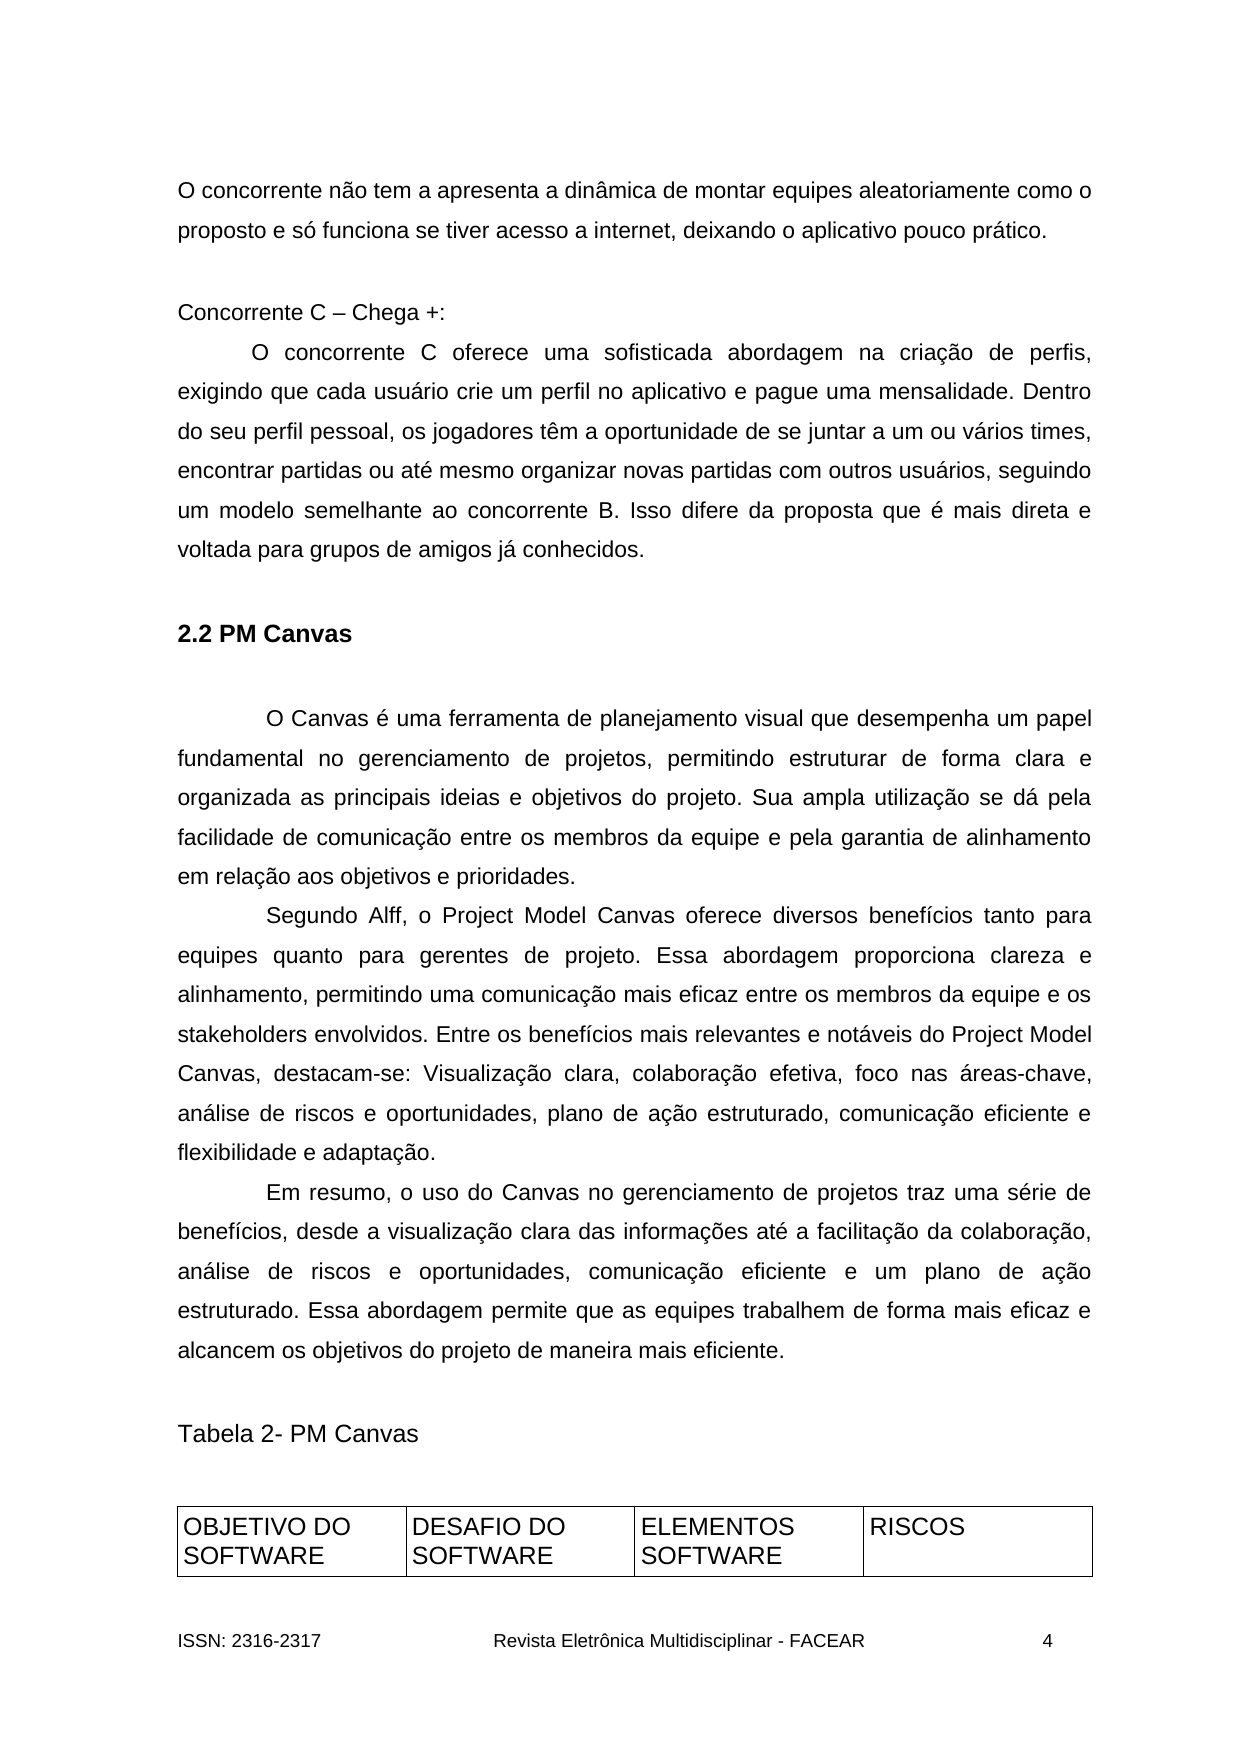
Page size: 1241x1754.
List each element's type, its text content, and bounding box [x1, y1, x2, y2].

text O concorrente C oferece uma sofisticada abordagem na criação de perfis, exigindo que cada usuário crie um perfil no aplicativo e pague uma mensalidade. Dentro do seu perfil pessoal, os jogadores têm a oportunidade de se juntar a um ou vários times, encontrar partidas ou até mesmo organizar novas partidas com outros usuários, seguindo um modelo semelhante ao concorrente B. Isso difere da proposta que é mais direta e voltada para grupos de amigos já conhecidos. [177, 339, 1092, 562]
text 2.2 PM Canvas [177, 619, 1092, 647]
text Em resumo, o uso do Canvas no gerenciamento de projetos traz uma série de benefícios, desde a visualização clara das informações até a facilitação da colaboração, análise de riscos e oportunidades, comunicação eficiente e um plano de ação estruturado. Essa abordagem permite que as equipes trabalhem de forma mais eficaz e alcancem os objetivos do projeto de maneira mais eficiente. [177, 1179, 1092, 1363]
table_header RISCOS [864, 1507, 1092, 1576]
text Tabela 2- PM Canvas [177, 1419, 1092, 1448]
text Concorrente C – Chega +: [177, 299, 1092, 326]
table_header OBJETIVO DO SOFTWARE [178, 1507, 406, 1576]
text O Canvas é uma ferramenta de planejamento visual que desempenha um papel fundamental no gerenciamento de projetos, permitindo estruturar de forma clara e organizada as principais ideias e objetivos do projeto. Sua ampla utilização se dá pela facilidade de comunicação entre os membros da equipe e pela garantia de alinhamento em relação aos objetivos e prioridades. [177, 705, 1092, 889]
text Segundo Alff, o Project Model Canvas oferece diversos benefícios tanto para equipes quanto para gerentes de projeto. Essa abordagem proporciona clareza e alinhamento, permitindo uma comunicação mais eficaz entre os membros da equipe e os stakeholders envolvidos. Entre os benefícios mais relevantes e notáveis do Project Model Canvas, destacam-se: Visualização clara, colaboração efetiva, foco nas áreas-chave, análise de riscos e oportunidades, plano de ação estruturado, comunicação eficiente e flexibilidade e adaptação. [177, 902, 1092, 1166]
table_header ELEMENTOS SOFTWARE [635, 1507, 863, 1576]
text O concorrente não tem a apresenta a dinâmica de montar equipes aleatoriamente como o proposto e só funciona se tiver acesso a internet, deixando o aplicativo pouco prático. [177, 177, 1092, 243]
table_header DESAFIO DO SOFTWARE [407, 1507, 634, 1576]
